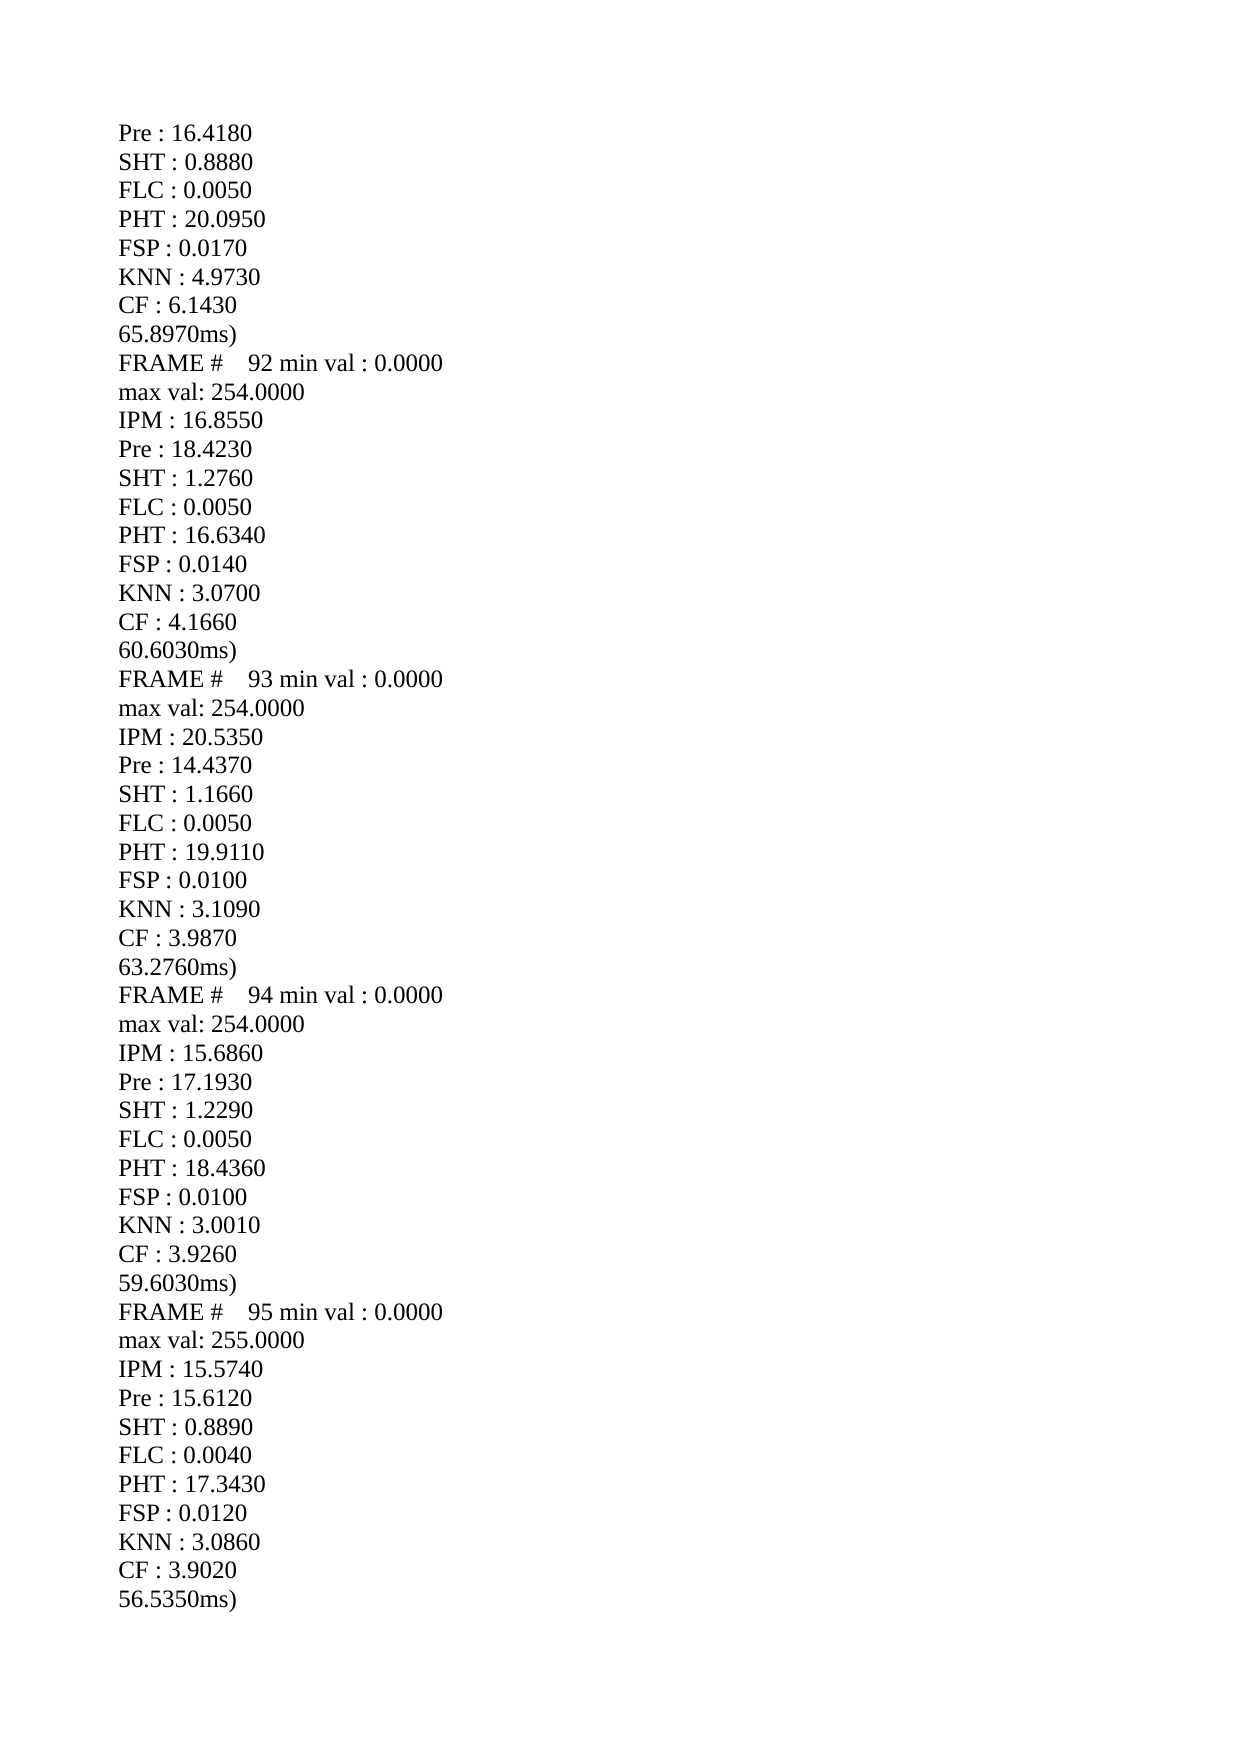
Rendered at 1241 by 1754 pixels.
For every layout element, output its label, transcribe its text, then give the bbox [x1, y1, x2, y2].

text PHT : 20.0950 [118, 204, 1122, 233]
text CF : 3.9020 [118, 1556, 1122, 1584]
text CF : 3.9260 [118, 1239, 1122, 1268]
text Pre : 17.1930 [118, 1067, 1122, 1096]
text 59.6030ms) [118, 1268, 1122, 1297]
text SHT : 1.2290 [118, 1096, 1122, 1124]
text KNN : 3.0010 [118, 1211, 1122, 1239]
text 56.5350ms) [118, 1584, 1122, 1613]
text SHT : 0.8890 [118, 1412, 1122, 1441]
text max val: 255.0000 [118, 1326, 1122, 1354]
text CF : 3.9870 [118, 923, 1122, 952]
text FLC : 0.0050 [118, 808, 1122, 837]
text PHT : 16.6340 [118, 521, 1122, 549]
text KNN : 3.0860 [118, 1527, 1122, 1556]
text FRAME # 92 min val : 0.0000 [118, 348, 1122, 377]
text max val: 254.0000 [118, 1009, 1122, 1038]
text FRAME # 94 min val : 0.0000 [118, 981, 1122, 1009]
text FLC : 0.0050 [118, 1124, 1122, 1153]
text max val: 254.0000 [118, 377, 1122, 406]
text PHT : 18.4360 [118, 1153, 1122, 1182]
text Pre : 16.4180 [118, 118, 1122, 147]
text IPM : 15.6860 [118, 1038, 1122, 1067]
text FRAME # 93 min val : 0.0000 [118, 664, 1122, 693]
text FSP : 0.0100 [118, 1182, 1122, 1211]
text CF : 6.1430 [118, 291, 1122, 319]
text IPM : 16.8550 [118, 406, 1122, 434]
text FLC : 0.0050 [118, 492, 1122, 521]
text 65.8970ms) [118, 319, 1122, 348]
text IPM : 15.5740 [118, 1354, 1122, 1383]
text KNN : 3.0700 [118, 578, 1122, 607]
text KNN : 4.9730 [118, 262, 1122, 291]
text FSP : 0.0170 [118, 233, 1122, 262]
text FSP : 0.0120 [118, 1498, 1122, 1527]
text PHT : 19.9110 [118, 837, 1122, 866]
text max val: 254.0000 [118, 693, 1122, 722]
text FRAME # 95 min val : 0.0000 [118, 1297, 1122, 1326]
text CF : 4.1660 [118, 607, 1122, 636]
text FSP : 0.0100 [118, 866, 1122, 894]
text FLC : 0.0040 [118, 1441, 1122, 1469]
text IPM : 20.5350 [118, 722, 1122, 751]
text SHT : 1.1660 [118, 779, 1122, 808]
text PHT : 17.3430 [118, 1469, 1122, 1498]
text SHT : 0.8880 [118, 147, 1122, 176]
text Pre : 18.4230 [118, 434, 1122, 463]
text FLC : 0.0050 [118, 176, 1122, 204]
text Pre : 14.4370 [118, 751, 1122, 779]
text Pre : 15.6120 [118, 1383, 1122, 1412]
text 63.2760ms) [118, 952, 1122, 981]
text KNN : 3.1090 [118, 894, 1122, 923]
text FSP : 0.0140 [118, 549, 1122, 578]
text 60.6030ms) [118, 636, 1122, 664]
text SHT : 1.2760 [118, 463, 1122, 492]
